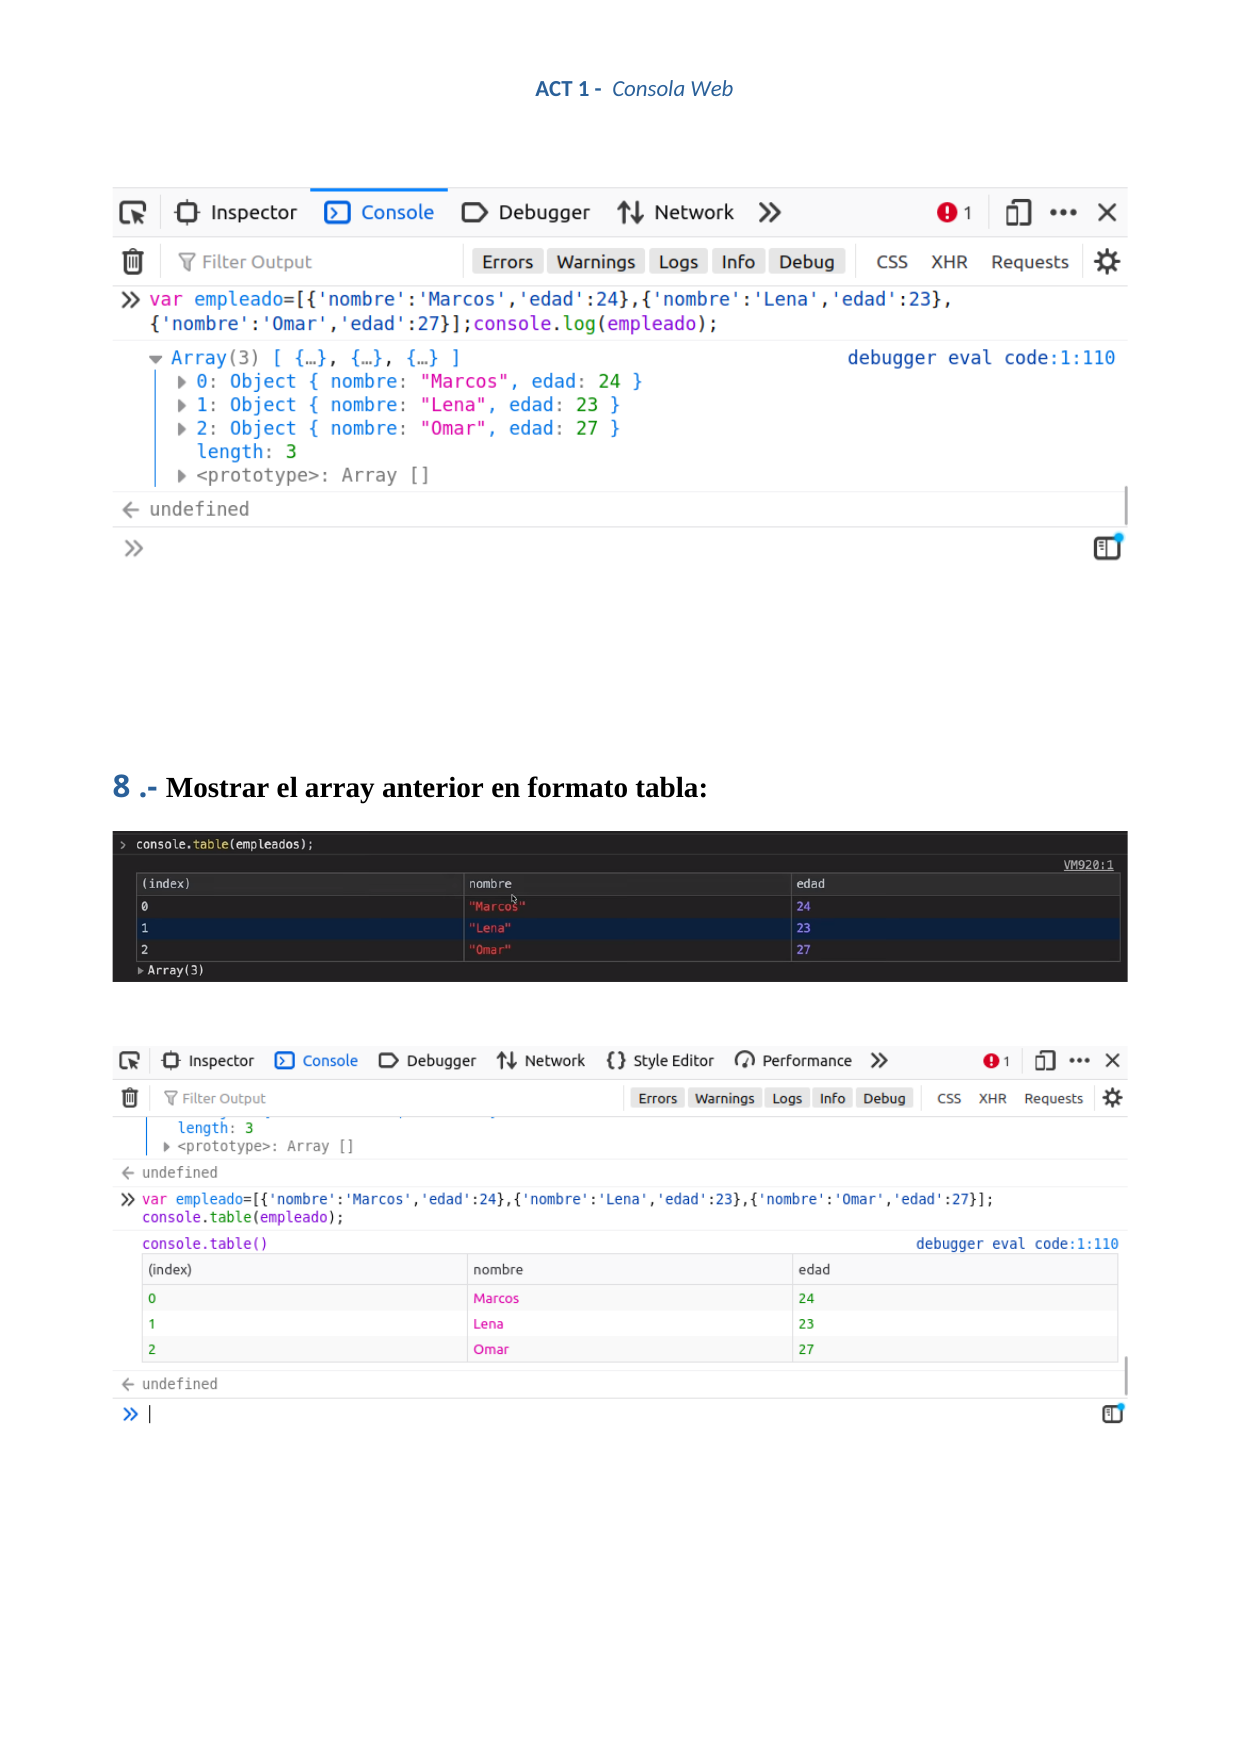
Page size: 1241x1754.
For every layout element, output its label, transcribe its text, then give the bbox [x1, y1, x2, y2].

text 8 .- Mostrar el array anterior en formato tabla: [112, 764, 1128, 806]
